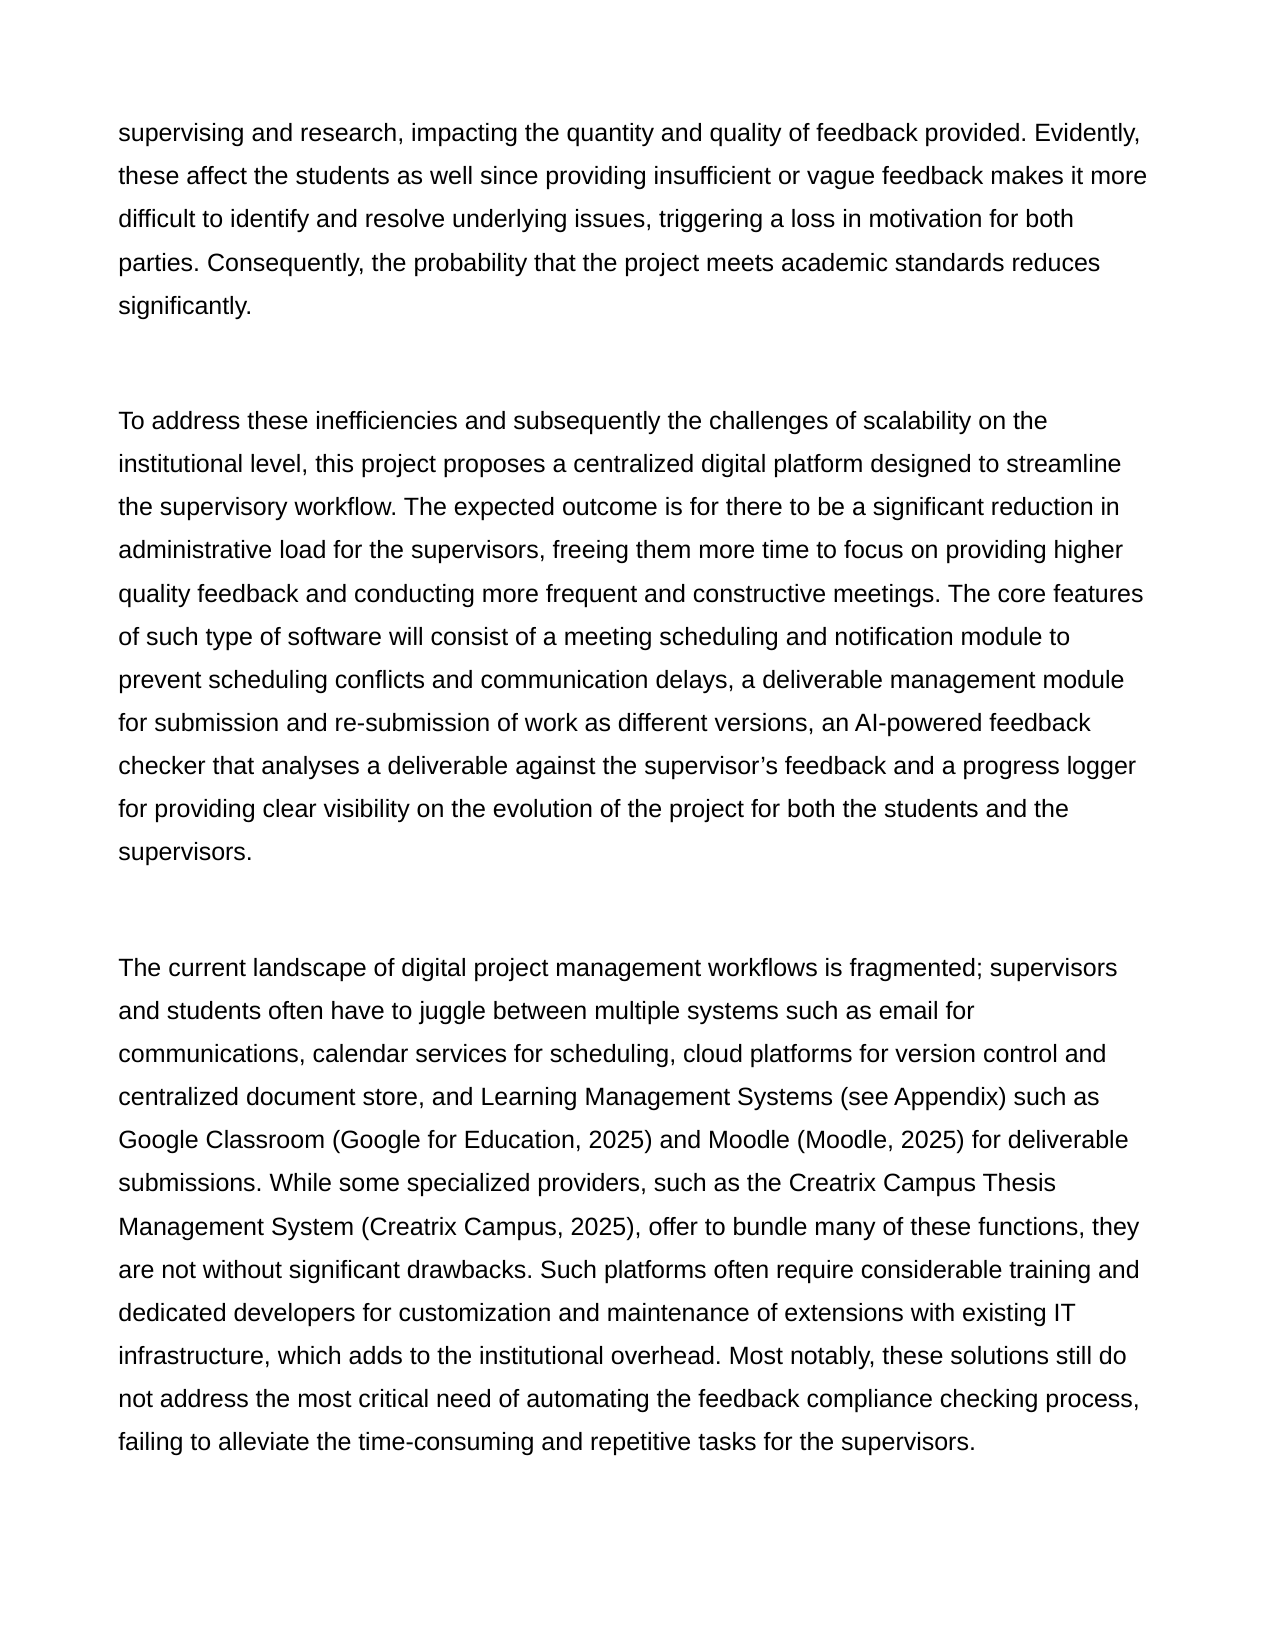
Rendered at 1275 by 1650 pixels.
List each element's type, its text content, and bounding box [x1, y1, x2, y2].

text supervising and research, impacting the quantity and quality of feedback provided. Evidently, these affect the students as well since providing insufficient or vague feedback makes it more difficult to identify and resolve underlying issues, triggering a loss in motivation for both parties. Consequently, the probability that the project meets academic standards reduces significantly. [118, 118, 1157, 319]
text To address these inefficiencies and subsequently the challenges of scalability on the institutional level, this project proposes a centralized digital platform designed to streamline the supervisory workflow. The expected outcome is for there to be a significant reduction in administrative load for the supervisors, freeing them more time to focus on providing higher quality feedback and conducting more frequent and constructive meetings. The core features of such type of software will consist of a meeting scheduling and notification module to prevent scheduling conflicts and communication delays, a deliverable management module for submission and re-submission of work as different versions, an AI-powered feedback checker that analyses a deliverable against the supervisor’s feedback and a progress logger for providing clear visibility on the evolution of the project for both the students and the supervisors. [118, 406, 1157, 866]
text The current landscape of digital project management workflows is fragmented; supervisors and students often have to juggle between multiple systems such as email for communications, calendar services for scheduling, cloud platforms for version control and centralized document store, and Learning Management Systems (see Appendix) such as Google Classroom (Google for Education, 2025) and Moodle (Moodle, 2025) for deliverable submissions. While some specialized providers, such as the Creatrix Campus Thesis Management System (Creatrix Campus, 2025), offer to bundle many of these functions, they are not without significant drawbacks. Such platforms often require considerable training and dedicated developers for customization and maintenance of extensions with existing IT infrastructure, which adds to the institutional overhead. Most notably, these solutions still do not address the most critical need of automating the feedback compliance checking process, failing to alleviate the time-consuming and repetitive tasks for the supervisors. [118, 953, 1157, 1456]
